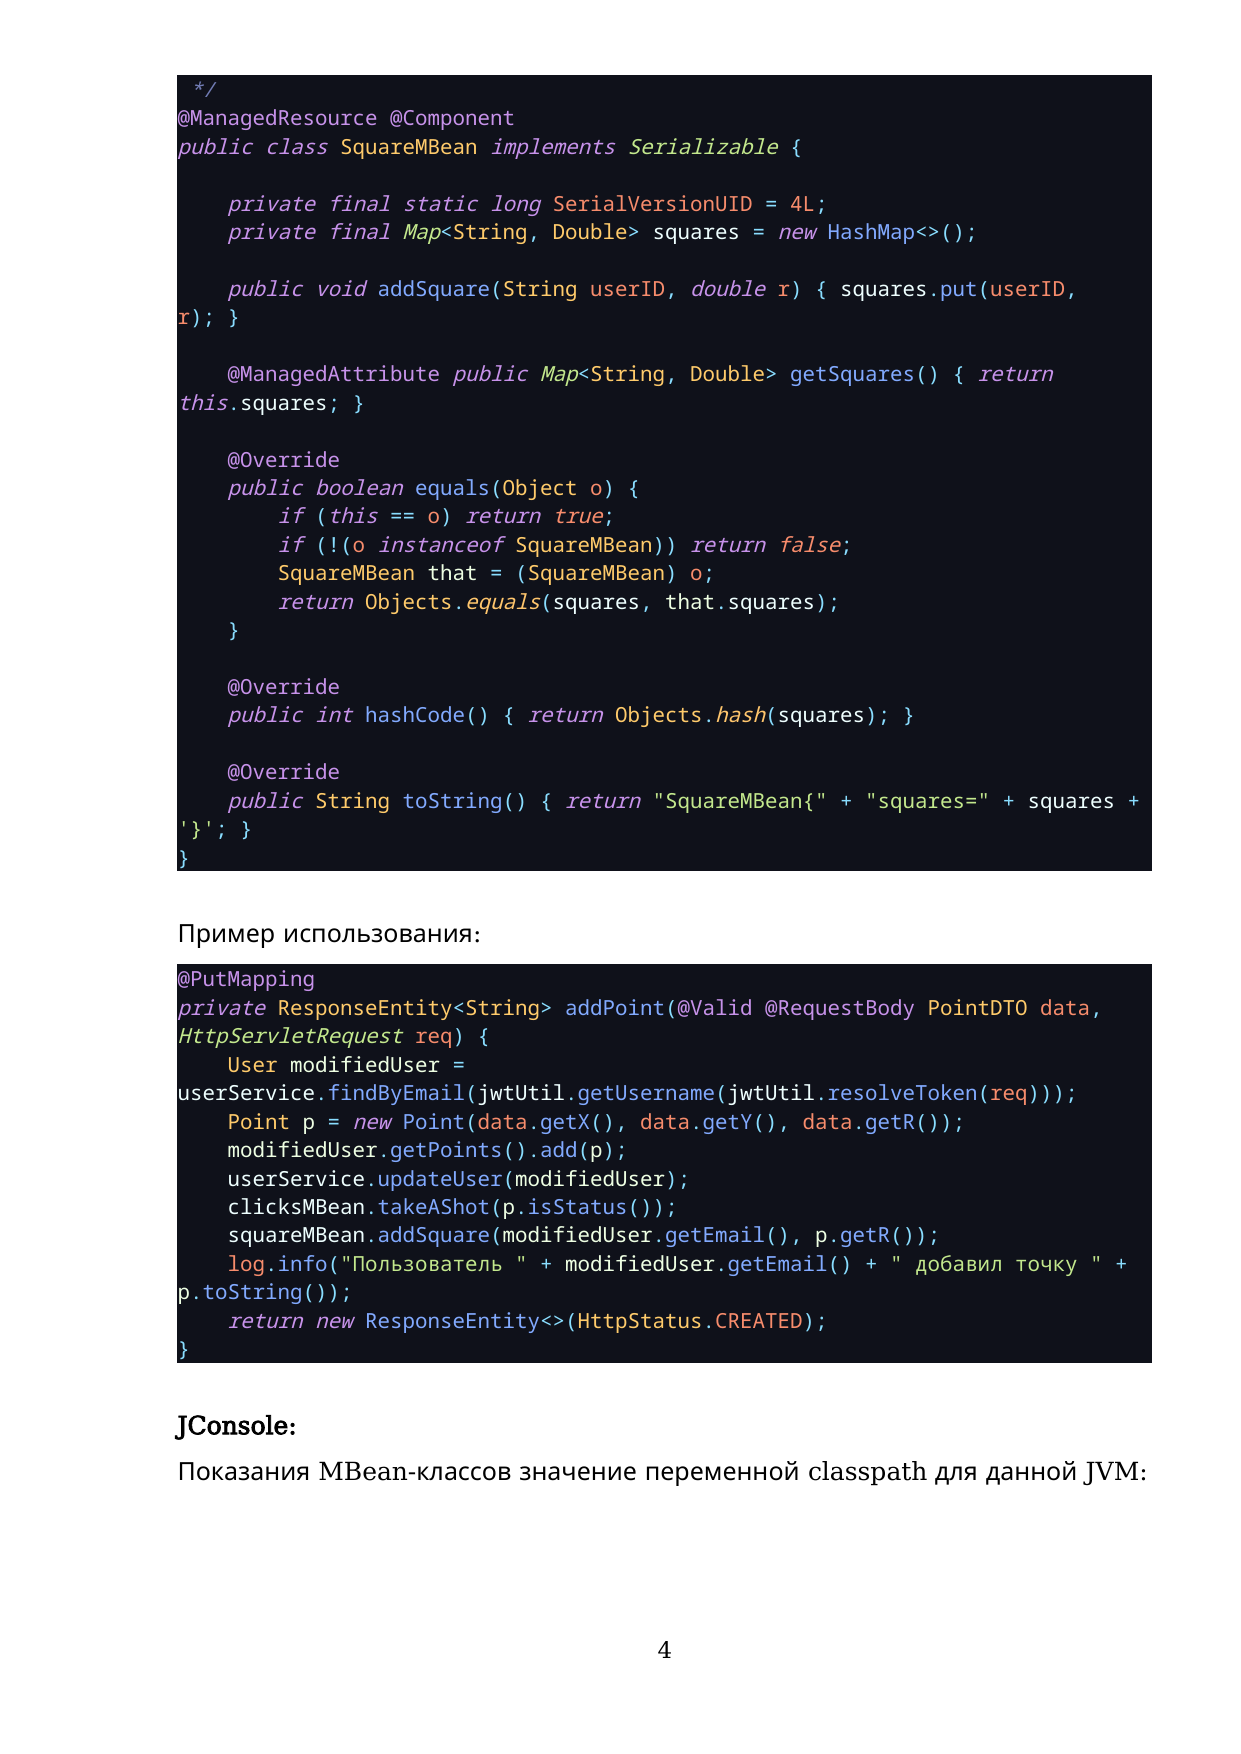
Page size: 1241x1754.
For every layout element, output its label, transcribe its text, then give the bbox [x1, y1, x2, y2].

text JConsole: [177, 1409, 1152, 1439]
text @PutMapping private ResponseEntity<String> addPoint(@Valid @RequestBody PointDTO data, HttpServletRequest req) { User modifiedUser = userService.findByEmail(jwtUtil.getUsername(jwtUtil.resolveToken(req))); Point p = new Point(data.getX(), data.getY(), data.getR()); modifiedUser.getPoints().add(p); userService.updateUser(modifiedUser); clicksMBean.takeAShot(p.isStatus()); squareMBean.addSquare(modifiedUser.getEmail(), p.getR()); log.info("Пользователь " + modifiedUser.getEmail() + " добавил точку " + p.toString()); return new ResponseEntity<>(HttpStatus.CREATED); } [177, 964, 1152, 1363]
text Показания MBean-классов значение переменной classpath для данной JVM: [177, 1456, 1152, 1486]
text */ @ManagedResource @Component public class SquareMBean implements Serializable { private final static long SerialVersionUID = 4L; private final Map<String, Double> squares = new HashMap<>(); public void addSquare(String userID, double r) { squares.put(userID, r); } @ManagedAttribute public Map<String, Double> getSquares() { return this.squares; } @Override public boolean equals(Object o) { if (this == o) return true; if (!(o instanceof SquareMBean)) return false; SquareMBean that = (SquareMBean) o; return Objects.equals(squares, that.squares); } @Override public int hashCode() { return Objects.hash(squares); } @Override public String toString() { return "SquareMBean{" + "squares=" + squares + '}'; } } [177, 75, 1152, 871]
text Пример использования: [177, 918, 1152, 948]
